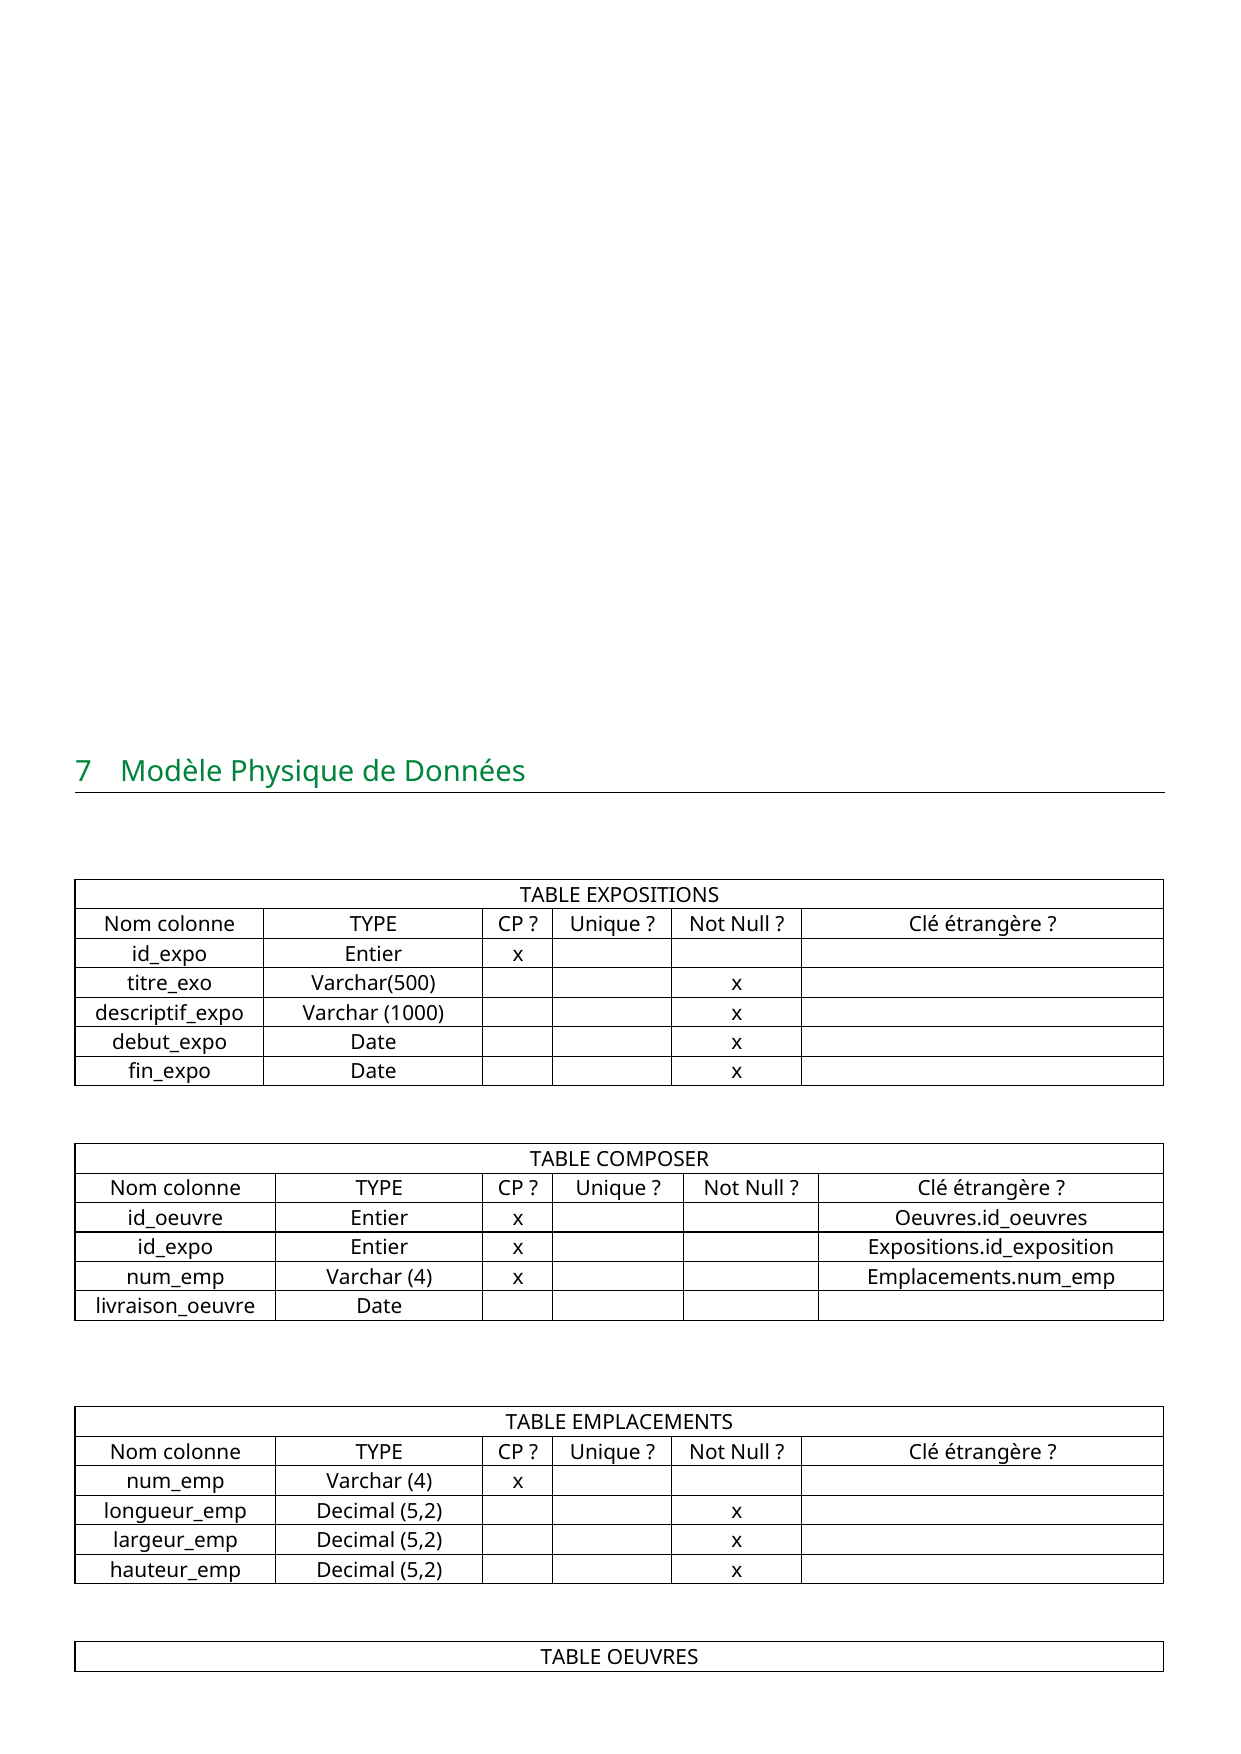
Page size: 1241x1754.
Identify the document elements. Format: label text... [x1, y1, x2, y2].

table_cell CP ? [483, 909, 552, 938]
subtitle Modèle Physique de Données [75, 751, 1165, 792]
table_cell [483, 968, 552, 997]
table_cell TYPE [276, 1437, 482, 1465]
table_cell x [672, 1496, 801, 1524]
table_cell x [483, 1233, 552, 1261]
table_cell [553, 1057, 671, 1085]
table_cell [553, 939, 671, 967]
table_cell [483, 1555, 552, 1583]
table_cell [802, 1496, 1163, 1524]
table_cell Entier [276, 1233, 482, 1261]
table_cell Varchar (1000) [264, 998, 482, 1026]
table_cell TYPE [276, 1174, 482, 1202]
table_cell [553, 1525, 671, 1554]
table_cell longueur_emp [76, 1496, 275, 1524]
table_cell Varchar (4) [276, 1466, 482, 1495]
table_cell largeur_emp [76, 1525, 275, 1554]
table_cell debut_expo [76, 1027, 263, 1056]
table_cell [802, 1057, 1163, 1085]
table_cell Date [264, 1057, 482, 1085]
table_cell x [672, 1057, 801, 1085]
table_cell Unique ? [553, 1174, 683, 1202]
table_cell [684, 1203, 818, 1231]
table_cell [553, 1262, 683, 1290]
table_cell hauteur_emp [76, 1555, 275, 1583]
table_cell [802, 1466, 1163, 1495]
table_header TABLE EXPOSITIONS [76, 880, 1163, 908]
table_cell Varchar (4) [276, 1262, 482, 1290]
table_cell Varchar(500) [264, 968, 482, 997]
table_cell [483, 1027, 552, 1056]
table_cell num_emp [76, 1262, 275, 1290]
table_cell [553, 998, 671, 1026]
table_cell CP ? [483, 1174, 552, 1202]
table_cell Emplacements.num_emp [819, 1262, 1163, 1290]
table_header TABLE COMPOSER [76, 1144, 1163, 1172]
table_cell [553, 1233, 683, 1261]
table_cell [672, 1466, 801, 1495]
table_cell Date [264, 1027, 482, 1056]
table_cell [483, 998, 552, 1026]
table_cell Decimal (5,2) [276, 1555, 482, 1583]
table_cell [553, 1291, 683, 1320]
table_cell id_expo [76, 1233, 275, 1261]
table_cell x [483, 1262, 552, 1290]
table_cell Entier [276, 1203, 482, 1231]
table_cell [802, 939, 1163, 967]
table_cell [802, 998, 1163, 1026]
table_cell descriptif_expo [76, 998, 263, 1026]
table_cell [483, 1496, 552, 1524]
table_cell Unique ? [553, 1437, 671, 1465]
table_cell x [672, 1525, 801, 1554]
table_cell Unique ? [553, 909, 671, 938]
table_header TABLE EMPLACEMENTS [76, 1407, 1163, 1436]
table_cell [802, 1525, 1163, 1554]
table_cell Decimal (5,2) [276, 1496, 482, 1524]
table_cell x [672, 1027, 801, 1056]
table_cell Clé étrangère ? [802, 1437, 1163, 1465]
table_cell [483, 1057, 552, 1085]
table_cell fin_expo [76, 1057, 263, 1085]
table_cell Clé étrangère ? [819, 1174, 1163, 1202]
table_cell [819, 1291, 1163, 1320]
table_cell Not Null ? [684, 1174, 818, 1202]
table_cell TYPE [264, 909, 482, 938]
table_cell [684, 1291, 818, 1320]
table_cell [483, 1525, 552, 1554]
table_cell [553, 1496, 671, 1524]
table_cell CP ? [483, 1437, 552, 1465]
table_cell Expositions.id_exposition [819, 1233, 1163, 1261]
table_cell x [672, 1555, 801, 1583]
table_cell [553, 1466, 671, 1495]
table_cell x [672, 968, 801, 997]
table_cell Decimal (5,2) [276, 1525, 482, 1554]
table_cell [684, 1262, 818, 1290]
table_cell Not Null ? [672, 909, 801, 938]
table_cell [684, 1233, 818, 1261]
table_cell Entier [264, 939, 482, 967]
table_cell num_emp [76, 1466, 275, 1495]
table_cell Oeuvres.id_oeuvres [819, 1203, 1163, 1231]
table_cell [802, 1555, 1163, 1583]
table_cell Nom colonne [76, 909, 263, 938]
table_cell [553, 1555, 671, 1583]
table_cell Clé étrangère ? [802, 909, 1163, 938]
table_cell Nom colonne [76, 1437, 275, 1465]
table_cell [483, 1291, 552, 1320]
table_cell x [483, 1466, 552, 1495]
table_cell id_oeuvre [76, 1203, 275, 1231]
table_cell livraison_oeuvre [76, 1291, 275, 1320]
table_cell id_expo [76, 939, 263, 967]
table_header TABLE OEUVRES [76, 1642, 1163, 1671]
table_cell x [483, 1203, 552, 1231]
table_cell [553, 1027, 671, 1056]
table_cell x [672, 998, 801, 1026]
table_cell Nom colonne [76, 1174, 275, 1202]
table_cell Date [276, 1291, 482, 1320]
table_cell [553, 968, 671, 997]
table_cell [553, 1203, 683, 1231]
table_cell Not Null ? [672, 1437, 801, 1465]
table_cell [802, 968, 1163, 997]
table_cell [672, 939, 801, 967]
table_cell titre_exo [76, 968, 263, 997]
table_cell [802, 1027, 1163, 1056]
table_cell x [483, 939, 552, 967]
